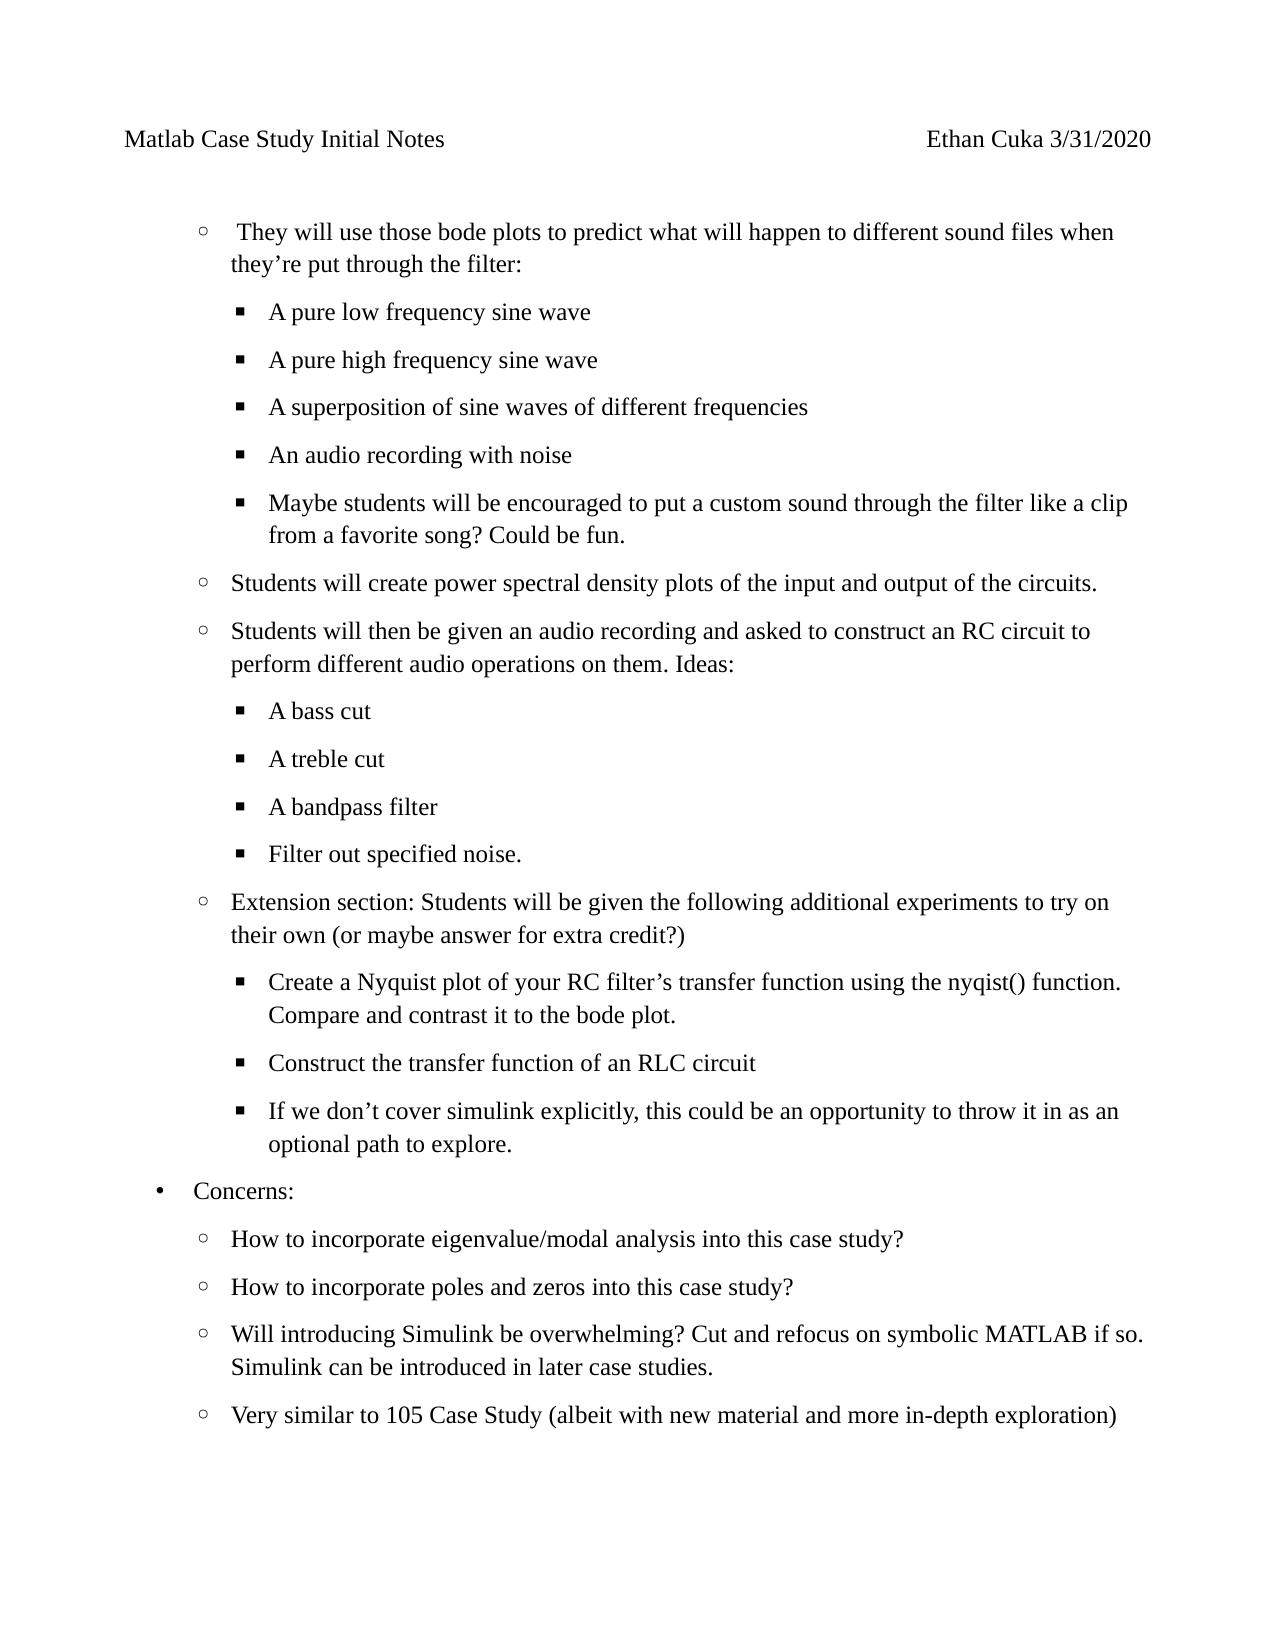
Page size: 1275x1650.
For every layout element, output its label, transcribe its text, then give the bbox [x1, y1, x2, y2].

list Extension section: Students will be given the following additional experiments to try on their own (or maybe answer for extra credit?) [193, 887, 1157, 949]
list How to incorporate eigenvalue/modal analysis into this case study? [193, 1224, 1157, 1253]
list A treble cut [231, 744, 1157, 773]
list If we don’t cover simulink explicitly, this could be an opportunity to throw it in as an optional path to explore. [231, 1096, 1157, 1157]
list Create a Nyquist plot of your RC filter’s transfer function using the nyqist() function. Compare and contrast it to the bode plot. [231, 967, 1157, 1029]
list A superposition of sine waves of different frequencies [231, 392, 1157, 421]
list Very similar to 105 Case Study (albeit with new material and more in-depth exploration) [193, 1400, 1157, 1428]
list Will introducing Simulink be overwhelming? Cut and refocus on symbolic MATLAB if so. Simulink can be introduced in later case studies. [193, 1319, 1157, 1381]
list A bandpass filter [231, 792, 1157, 820]
list A pure low frequency sine wave [231, 297, 1157, 326]
list They will use those bode plots to predict what will happen to different sound files when they’re put through the filter: [193, 217, 1157, 278]
list Students will then be given an audio recording and asked to construct an RC circuit to perform different audio operations on them. Ideas: [193, 616, 1157, 678]
list Concerns: [156, 1176, 1157, 1205]
list Construct the transfer function of an RLC circuit [231, 1048, 1157, 1077]
list Maybe students will be encouraged to put a custom sound through the filter like a clip from a favorite song? Could be fun. [231, 488, 1157, 549]
list A pure high frequency sine wave [231, 345, 1157, 373]
list How to incorporate poles and zeros into this case study? [193, 1272, 1157, 1300]
list Filter out specified noise. [231, 839, 1157, 868]
list Students will create power spectral density plots of the input and output of the circuits. [193, 568, 1157, 597]
list A bass cut [231, 696, 1157, 725]
list An audio recording with noise [231, 440, 1157, 469]
